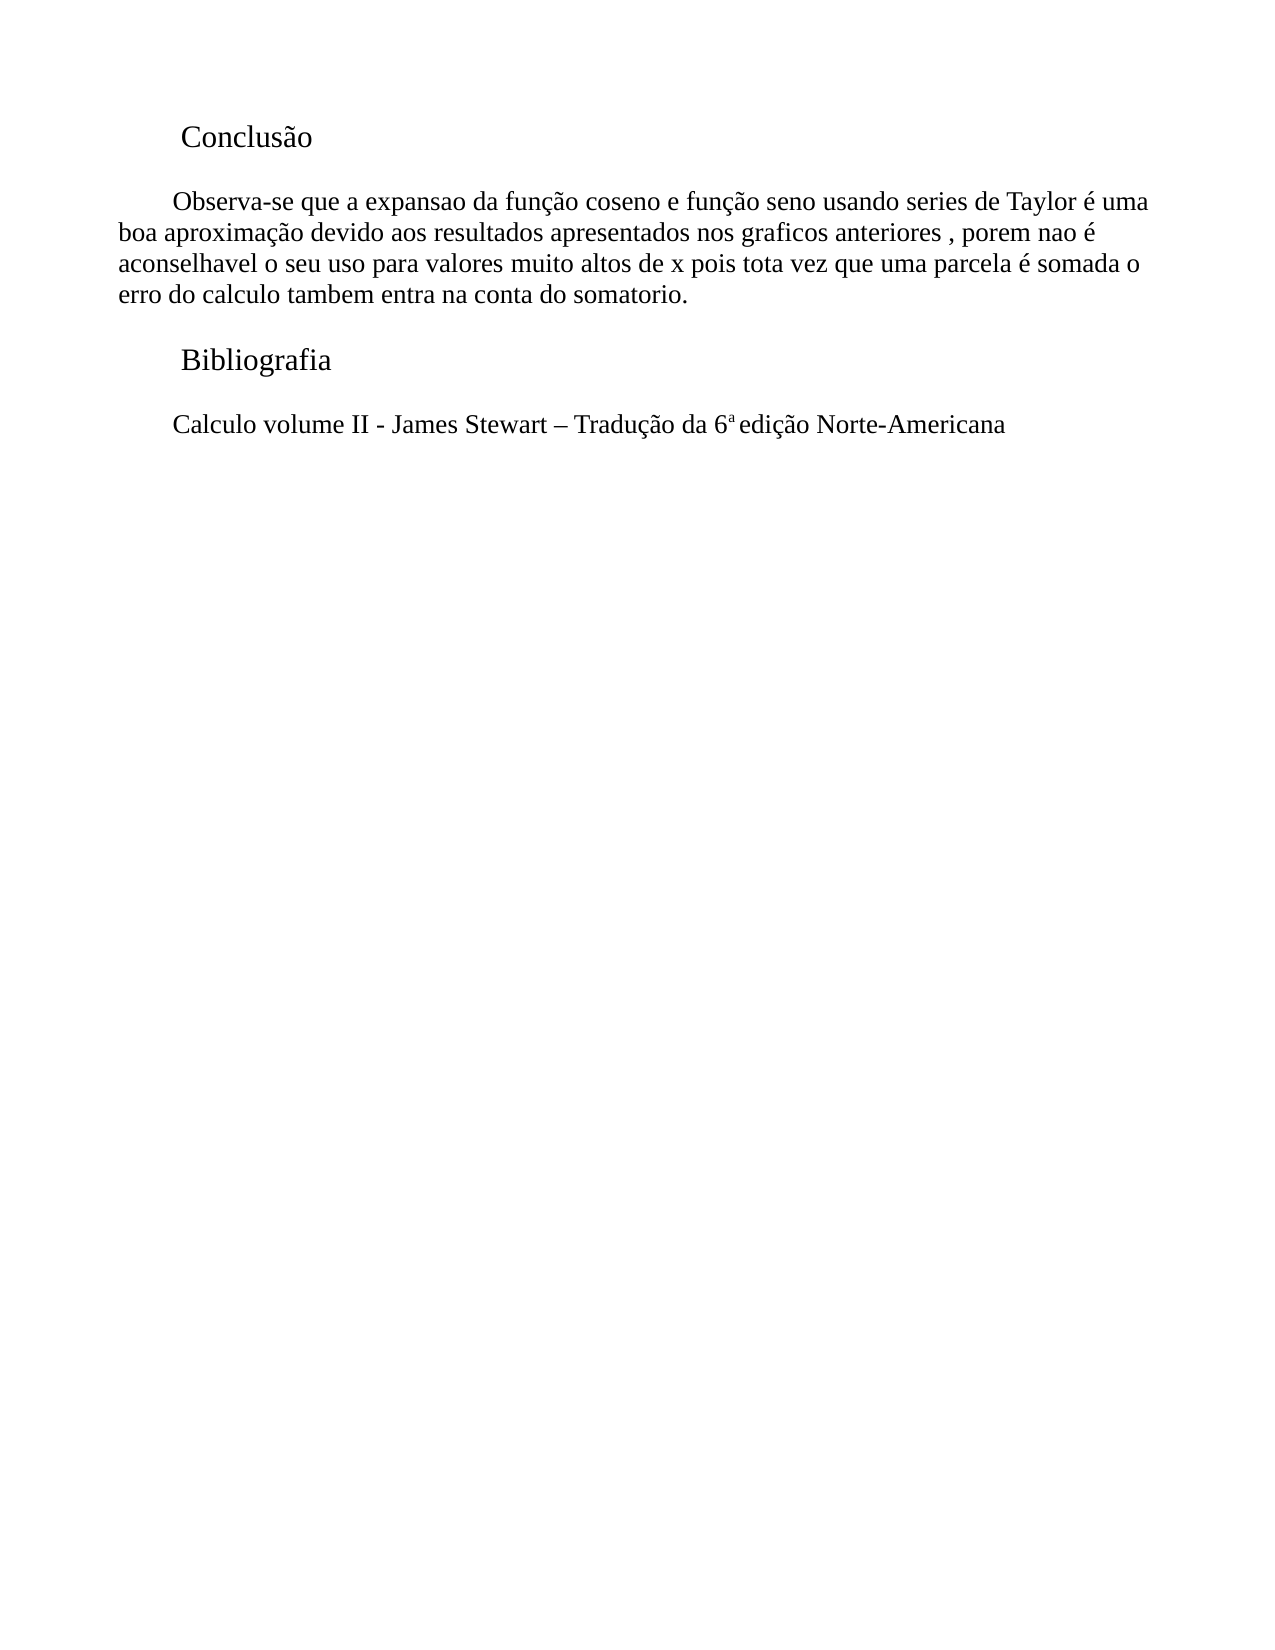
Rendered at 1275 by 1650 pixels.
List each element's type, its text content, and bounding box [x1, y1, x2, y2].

text Observa-se que a expansao da função coseno e função seno usando series de Taylor é uma boa aproximação devido aos resultados apresentados nos graficos anteriores , porem nao é aconselhavel o seu uso para valores muito altos de x pois tota vez que uma parcela é somada o erro do calculo tambem entra na conta do somatorio. [118, 185, 1157, 310]
text Bibliografia [118, 341, 1157, 377]
text Calculo volume II - James Stewart – Tradução da 6a edição Norte-Americana [118, 408, 1157, 439]
text Conclusão [118, 118, 1157, 154]
